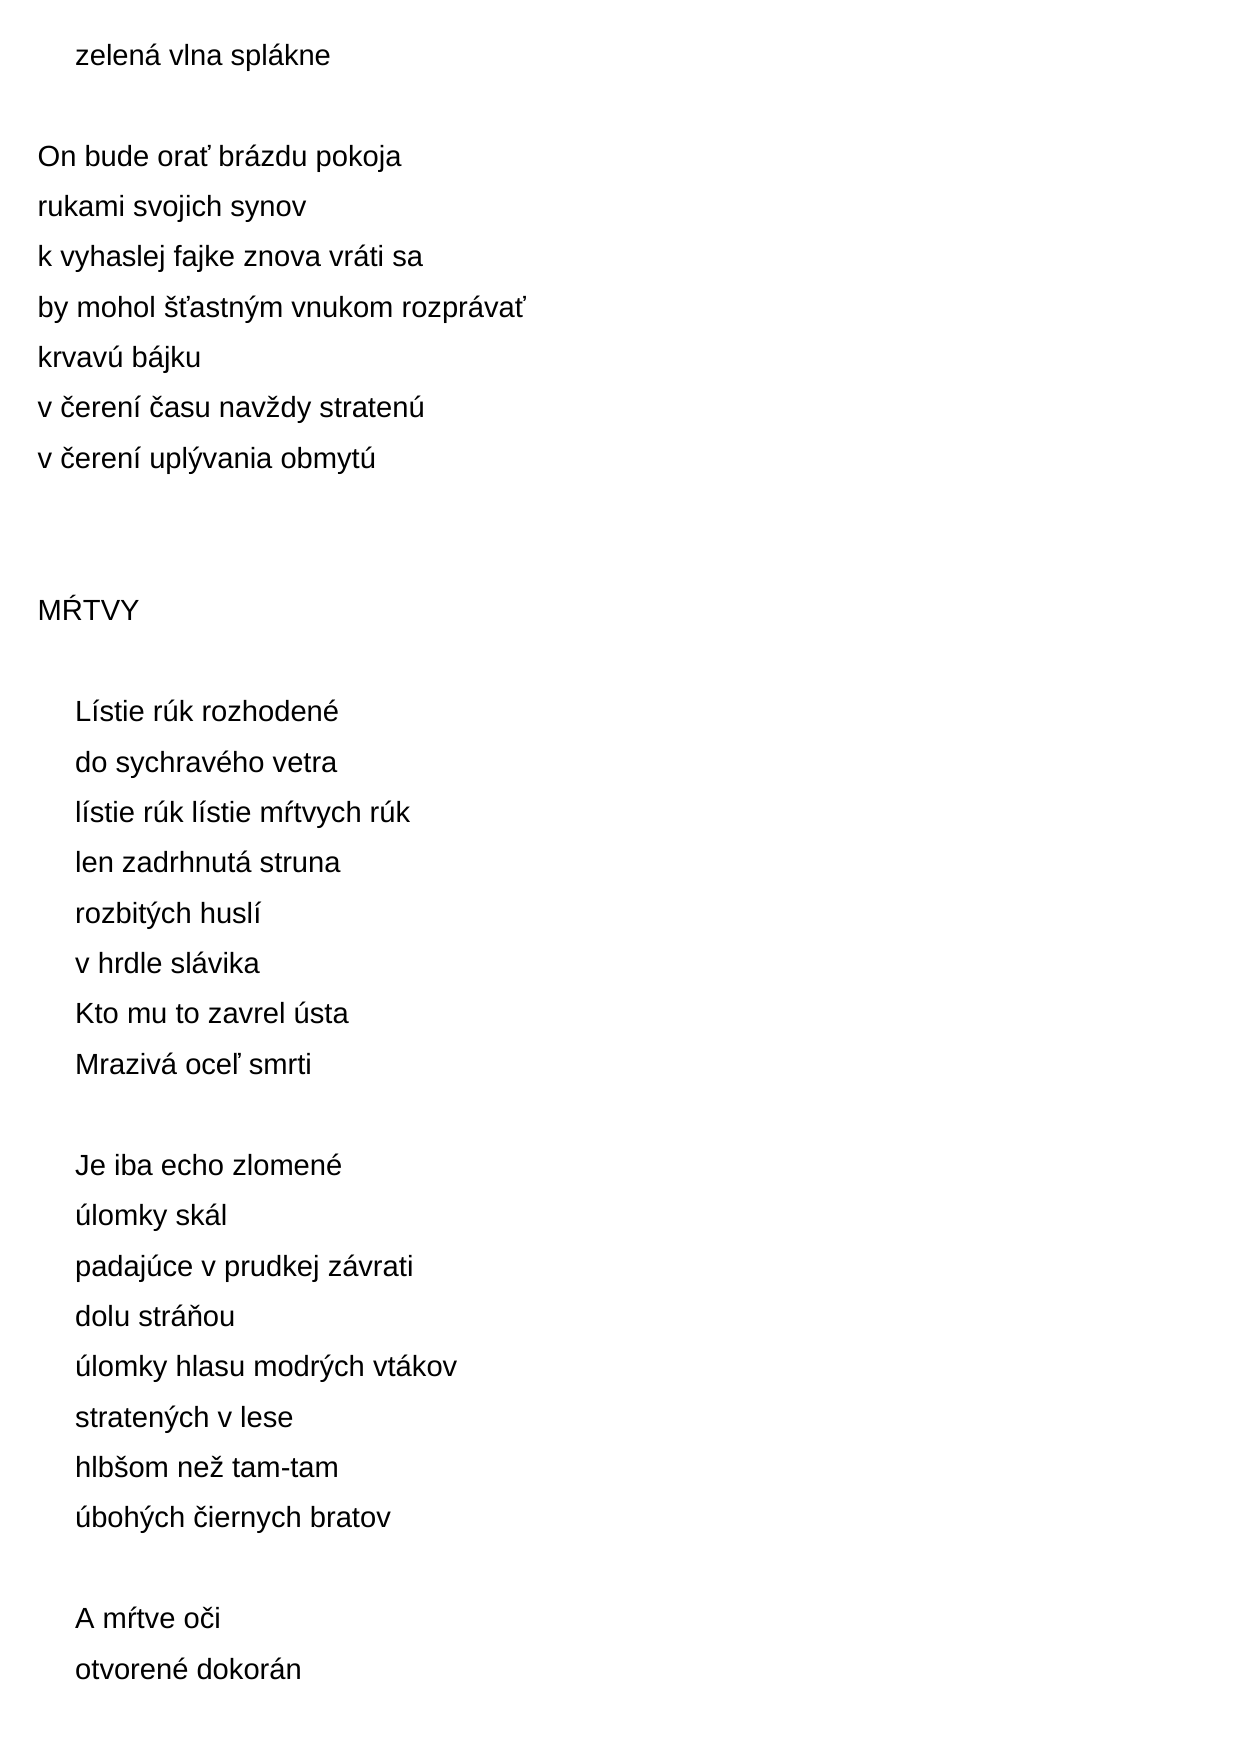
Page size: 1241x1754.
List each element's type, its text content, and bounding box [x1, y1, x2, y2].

text rukami svojich synov [37, 189, 1089, 223]
text do sychravého vetra [37, 745, 1089, 778]
subtitle MŔTVY [37, 593, 1089, 627]
text On bude orať brázdu pokoja [37, 139, 1089, 172]
text A mŕtve oči [37, 1602, 1089, 1635]
text zelená vlna splákne [37, 37, 1089, 71]
text úlomky skál [37, 1198, 1089, 1232]
text v hrdle slávika [37, 946, 1089, 979]
text rozbitých huslí [37, 896, 1089, 929]
text k vyhaslej fajke znova vráti sa [37, 239, 1089, 273]
text krvavú bájku [37, 340, 1089, 374]
text úbohých čiernych bratov [37, 1500, 1089, 1534]
text Kto mu to zavrel ústa [37, 996, 1089, 1030]
text v čerení uplývania obmytú [37, 441, 1089, 474]
text v čerení času navždy stratenú [37, 390, 1089, 424]
text Mrazivá oceľ smrti [37, 1047, 1089, 1080]
text padajúce v prudkej závrati [37, 1249, 1089, 1282]
text len zadrhnutá struna [37, 845, 1089, 879]
text lístie rúk lístie mŕtvych rúk [37, 795, 1089, 829]
text Je iba echo zlomené [37, 1148, 1089, 1182]
text by mohol šťastným vnukom rozprávať [37, 290, 1089, 323]
text hlbšom než tam-tam [37, 1450, 1089, 1483]
text úlomky hlasu modrých vtákov [37, 1349, 1089, 1383]
text otvorené dokorán [37, 1652, 1089, 1685]
text Lístie rúk rozhodené [37, 694, 1089, 728]
text dolu stráňou [37, 1299, 1089, 1332]
text stratených v lese [37, 1399, 1089, 1433]
